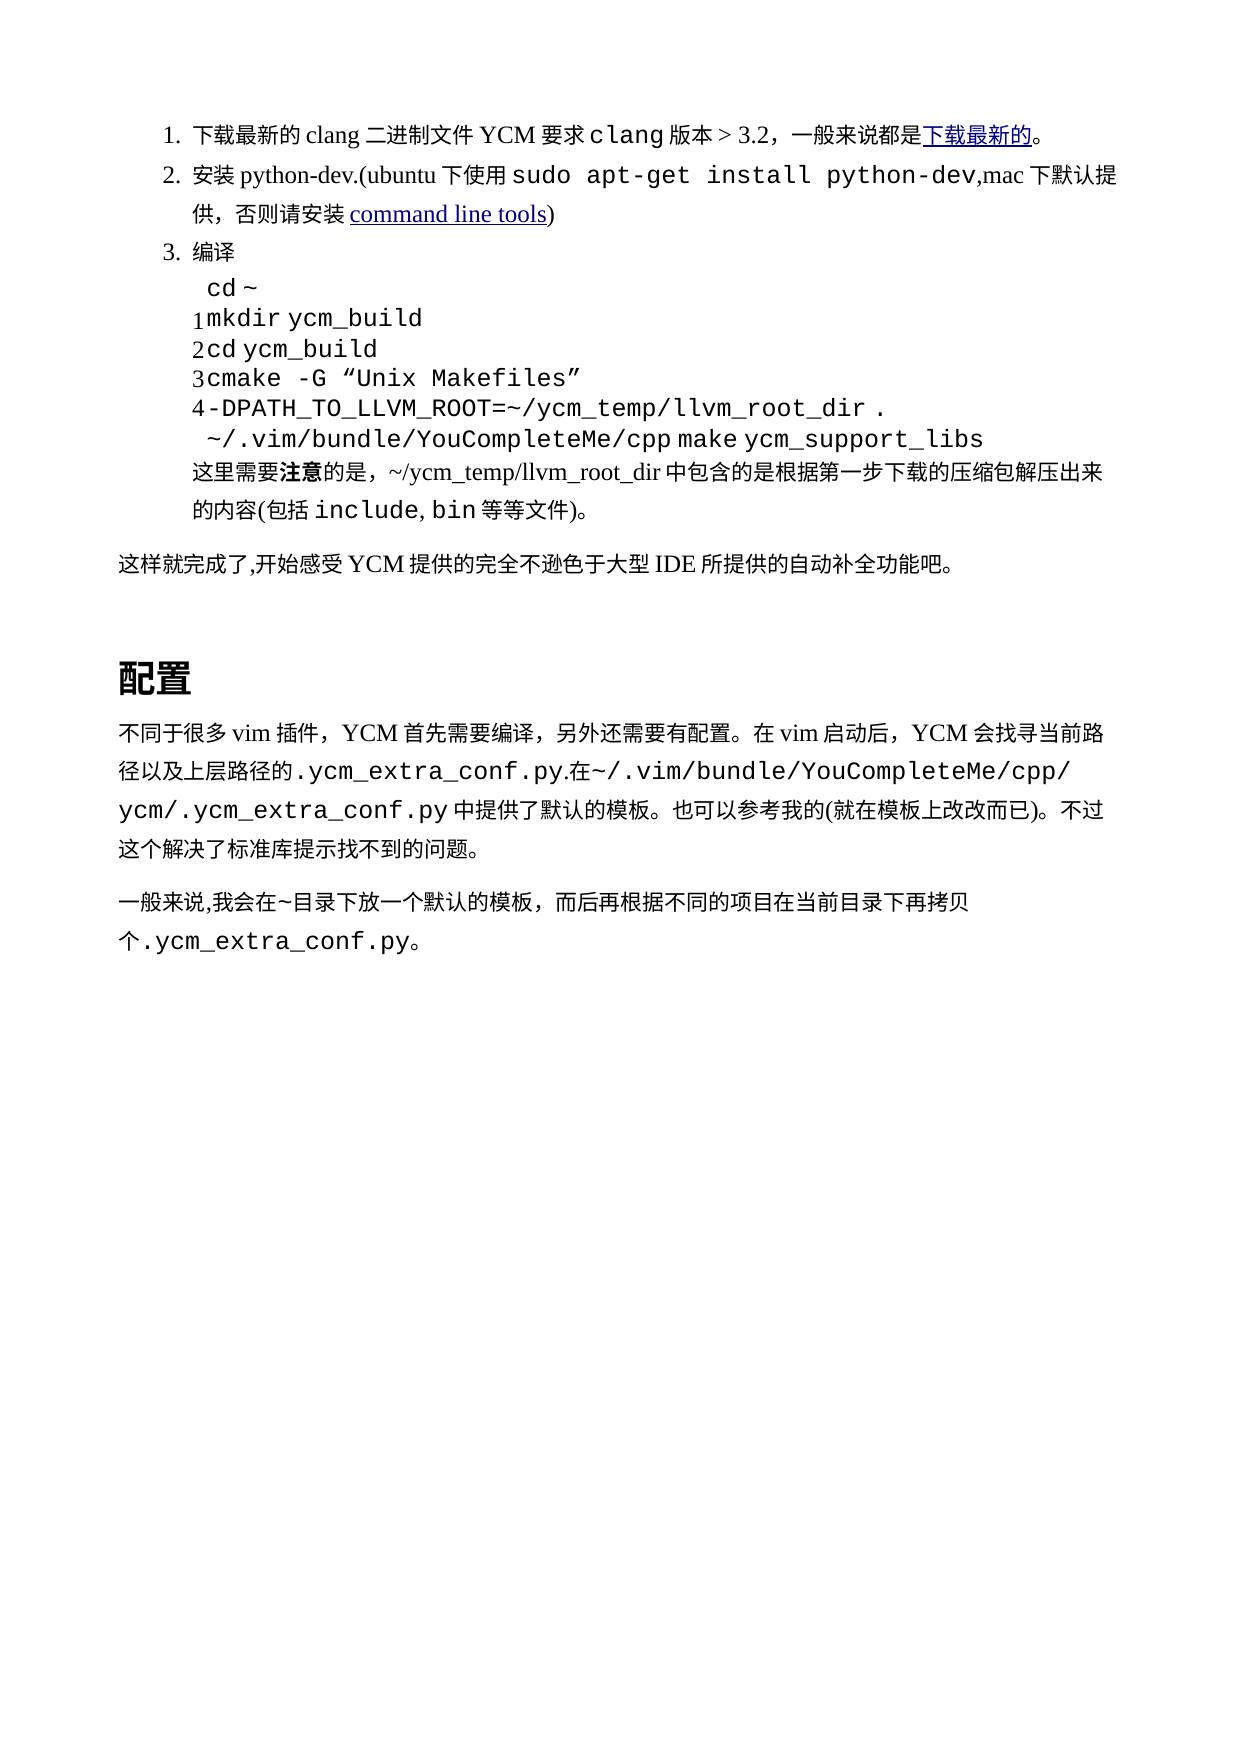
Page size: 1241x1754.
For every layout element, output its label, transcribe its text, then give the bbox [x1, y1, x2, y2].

list 下载最新的clang二进制文件 YCM要求clang版本 > 3.2，一般来说都是下载最新的。 [162, 118, 1122, 151]
list 编译 [162, 235, 1122, 266]
text 不同于很多vim插件，YCM首先需要编译，另外还需要有配置。在vim启动后，YCM会找寻当前路径以及上层路径的.ycm_extra_conf.py.在~/.vim/bundle/YouCompleteMe/cpp/ycm/.ycm_extra_conf.py中提供了默认的模板。也可以参考我的(就在模板上改改而已)。不过这个解决了标准库提示找不到的问题。 [118, 716, 1122, 864]
table_header cd ~ mkdir ycm_build cd ycm_build cmake -G “Unix Makefiles” -DPATH_TO_LLVM_ROOT=~/ycm_temp/llvm_root_dir . ~/.vim/bundle/YouCompleteMe/cpp make ycm_support_libs [206, 273, 1122, 455]
text 一般来说,我会在~目录下放一个默认的模板，而后再根据不同的项目在当前目录下再拷贝个.ycm_extra_conf.py。 [118, 885, 1122, 957]
list 安装python-dev.(ubuntu下使用sudo apt-get install python-dev,mac下默认提供，否则请安装command line tools) [162, 158, 1122, 228]
text 这样就完成了,开始感受YCM提供的完全不逊色于大型IDE所提供的自动补全功能吧。 [118, 547, 1122, 579]
list 这里需要注意的是，~/ycm_temp/llvm_root_dir中包含的是根据第一步下载的压缩包解压出来的内容(包括include, bin等等文件)。 [162, 455, 1122, 526]
subtitle 配置 [118, 649, 1122, 703]
table_header 1 2 3 4 [192, 273, 206, 455]
